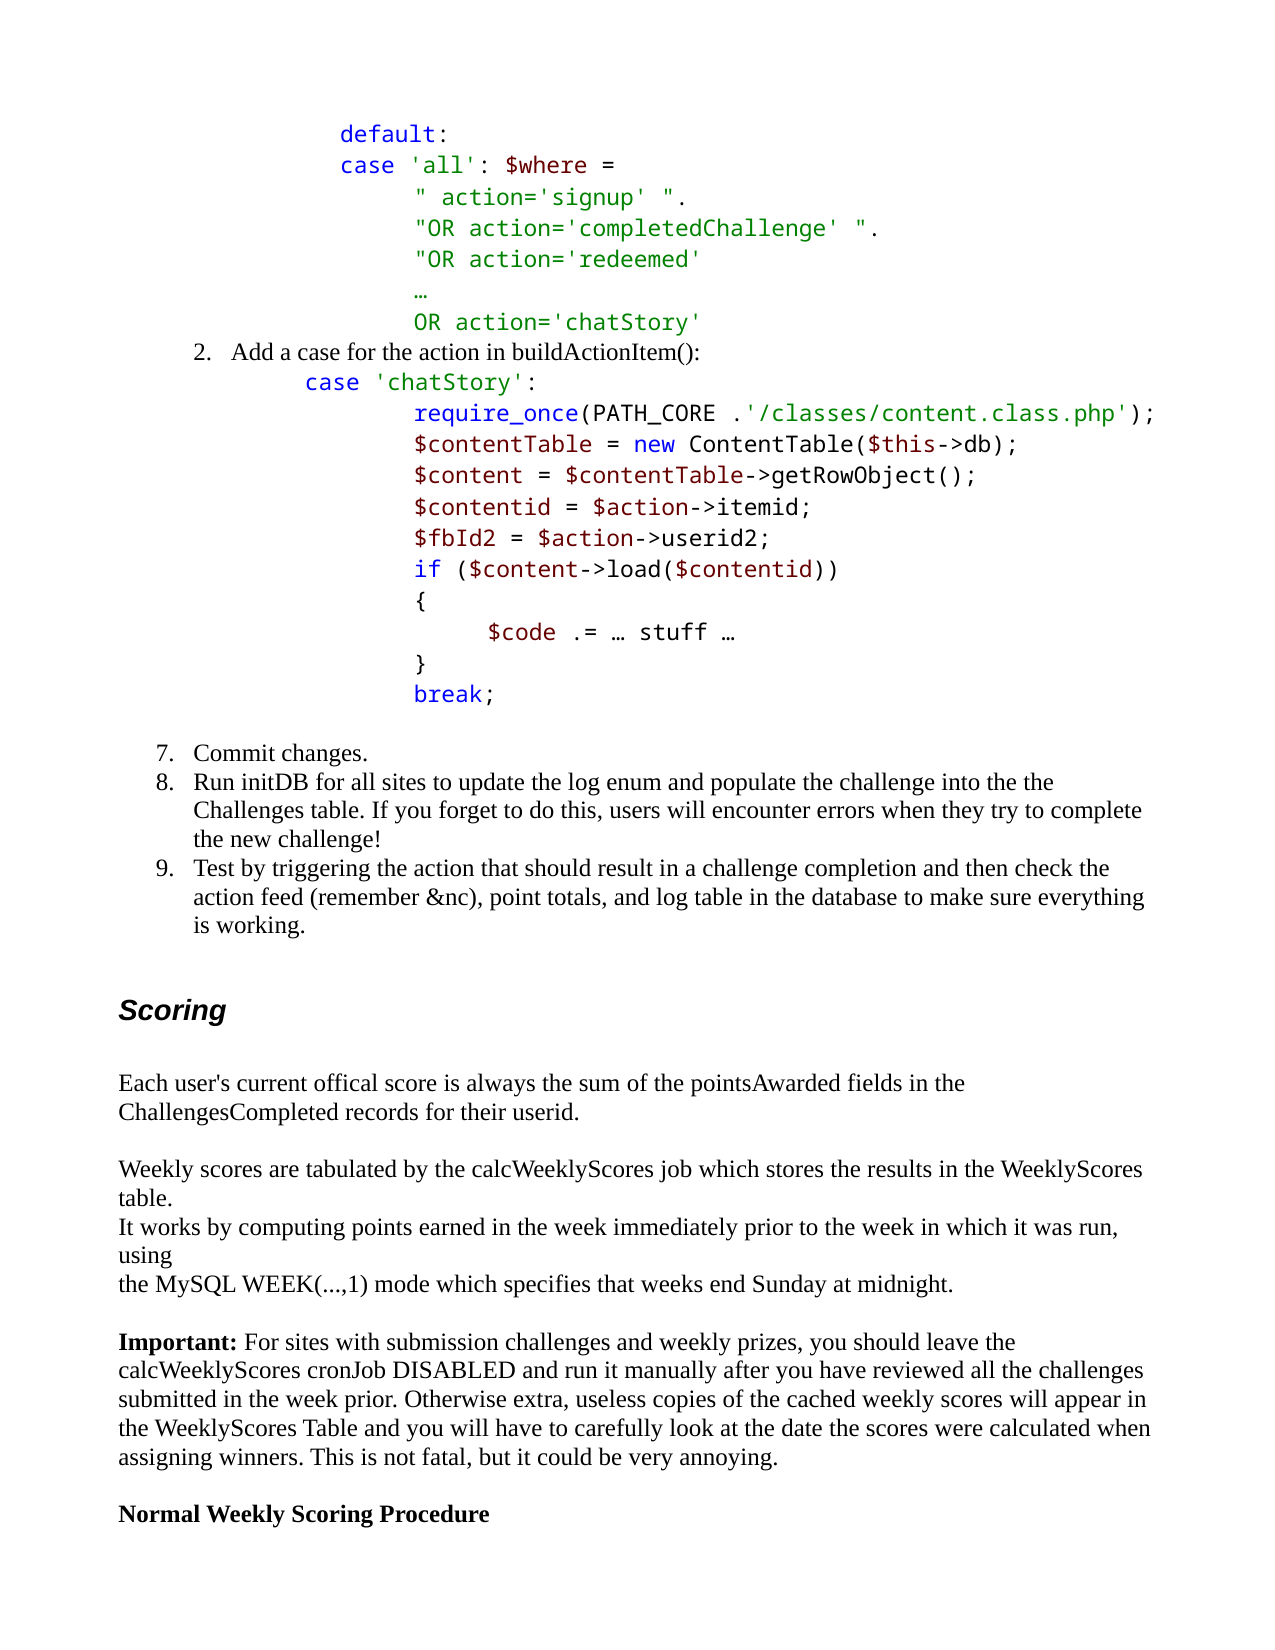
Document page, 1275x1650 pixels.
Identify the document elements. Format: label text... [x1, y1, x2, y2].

text require_once(PATH_CORE .'/classes/content.class.php'); [118, 397, 1157, 428]
list Run initDB for all sites to update the log enum and populate the challenge into the the Challenges table. If you forget to do this, users will encounter errors when they try to complete the new challenge! [156, 767, 1157, 853]
text "OR action='completedChallenge' ". [118, 212, 1157, 243]
text if ($content->load($contentid)) [118, 553, 1157, 584]
text the MySQL WEEK(...,1) mode which specifies that weeks end Sunday at midnight. [118, 1269, 1157, 1298]
text $content = $contentTable->getRowObject(); [118, 459, 1157, 491]
text Important: For sites with submission challenges and weekly prizes, you should leave the calcWeeklyScores cronJob DISABLED and run it manually after you have reviewed all the challenges submitted in the week prior. Otherwise extra, useless copies of the cached weekly scores will appear in the WeeklyScores Table and you will have to carefully look at the date the scores were calculated when assigning winners. This is not fatal, but it could be very annoying. [118, 1327, 1157, 1470]
list Test by triggering the action that should result in a challenge completion and then check the action feed (remember &nc), point totals, and log table in the database to make sure everything is working. [156, 853, 1157, 939]
text default: [118, 118, 1157, 149]
text It works by computing points earned in the week immediately prior to the week in which it was run, using [118, 1212, 1157, 1269]
text { [118, 584, 1157, 616]
text $fbId2 = $action->userid2; [118, 522, 1157, 553]
text Normal Weekly Scoring Procedure [118, 1499, 1157, 1528]
text Weekly scores are tabulated by the calcWeeklyScores job which stores the results in the WeeklyScores table. [118, 1154, 1157, 1212]
text $code .= … stuff … [118, 616, 1157, 647]
list Commit changes. [156, 738, 1157, 767]
subtitle Scoring [118, 993, 1157, 1027]
text $contentid = $action->itemid; [118, 491, 1157, 522]
text … [118, 274, 1157, 306]
text $contentTable = new ContentTable($this->db); [118, 428, 1157, 459]
text " action='signup' ". [118, 181, 1157, 212]
text Each user's current offical score is always the sum of the pointsAwarded fields in the ChallengesCompleted records for their userid. [118, 1068, 1157, 1125]
text } [118, 647, 1157, 678]
text "OR action='redeemed' [118, 243, 1157, 274]
text OR action='chatStory' [118, 306, 1157, 337]
text case 'all': $where = [118, 149, 1157, 181]
list Add a case for the action in buildActionItem(): case 'chatStory': [193, 337, 1157, 397]
text break; [118, 678, 1157, 709]
